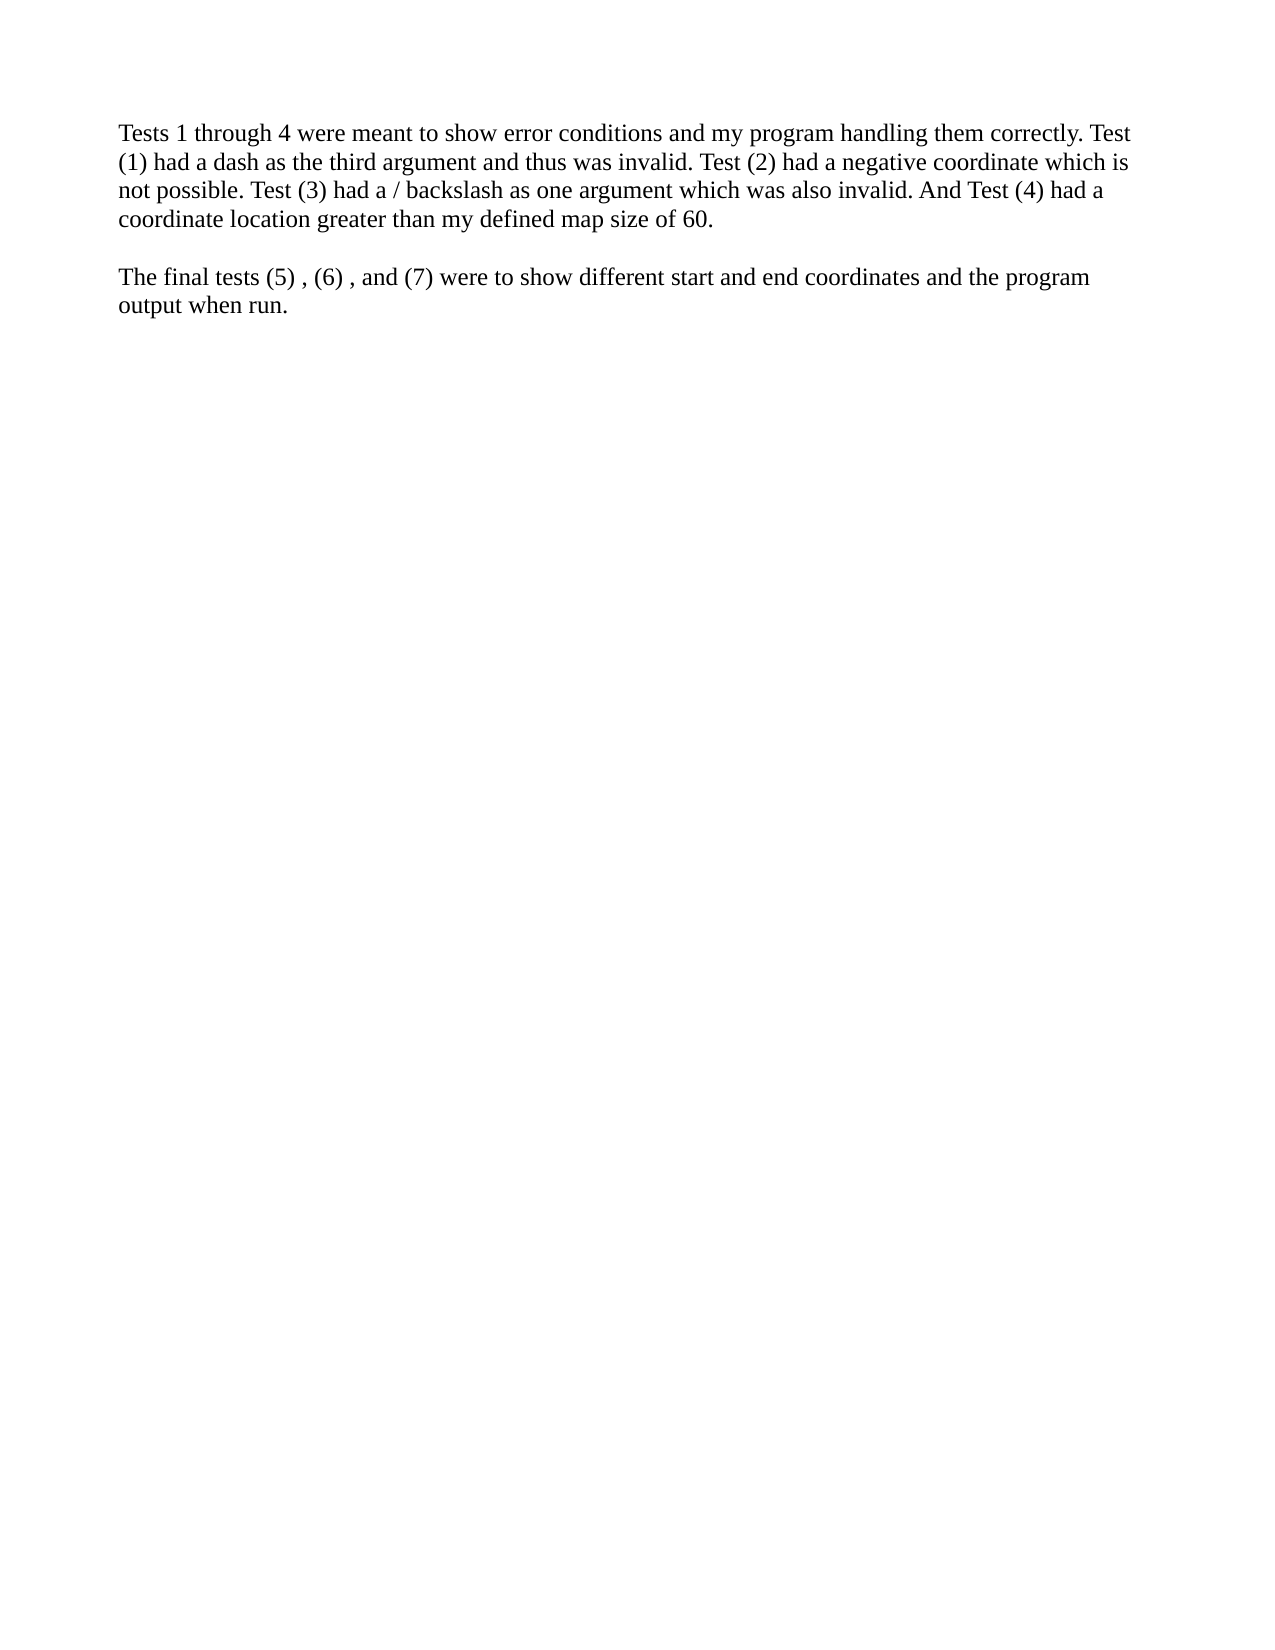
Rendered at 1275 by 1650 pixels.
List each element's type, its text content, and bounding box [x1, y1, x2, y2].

text The final tests (5) , (6) , and (7) were to show different start and end coordinates and the program output when run. [118, 262, 1157, 319]
text Tests 1 through 4 were meant to show error conditions and my program handling them correctly. Test (1) had a dash as the third argument and thus was invalid. Test (2) had a negative coordinate which is not possible. Test (3) had a / backslash as one argument which was also invalid. And Test (4) had a coordinate location greater than my defined map size of 60. [118, 118, 1157, 233]
